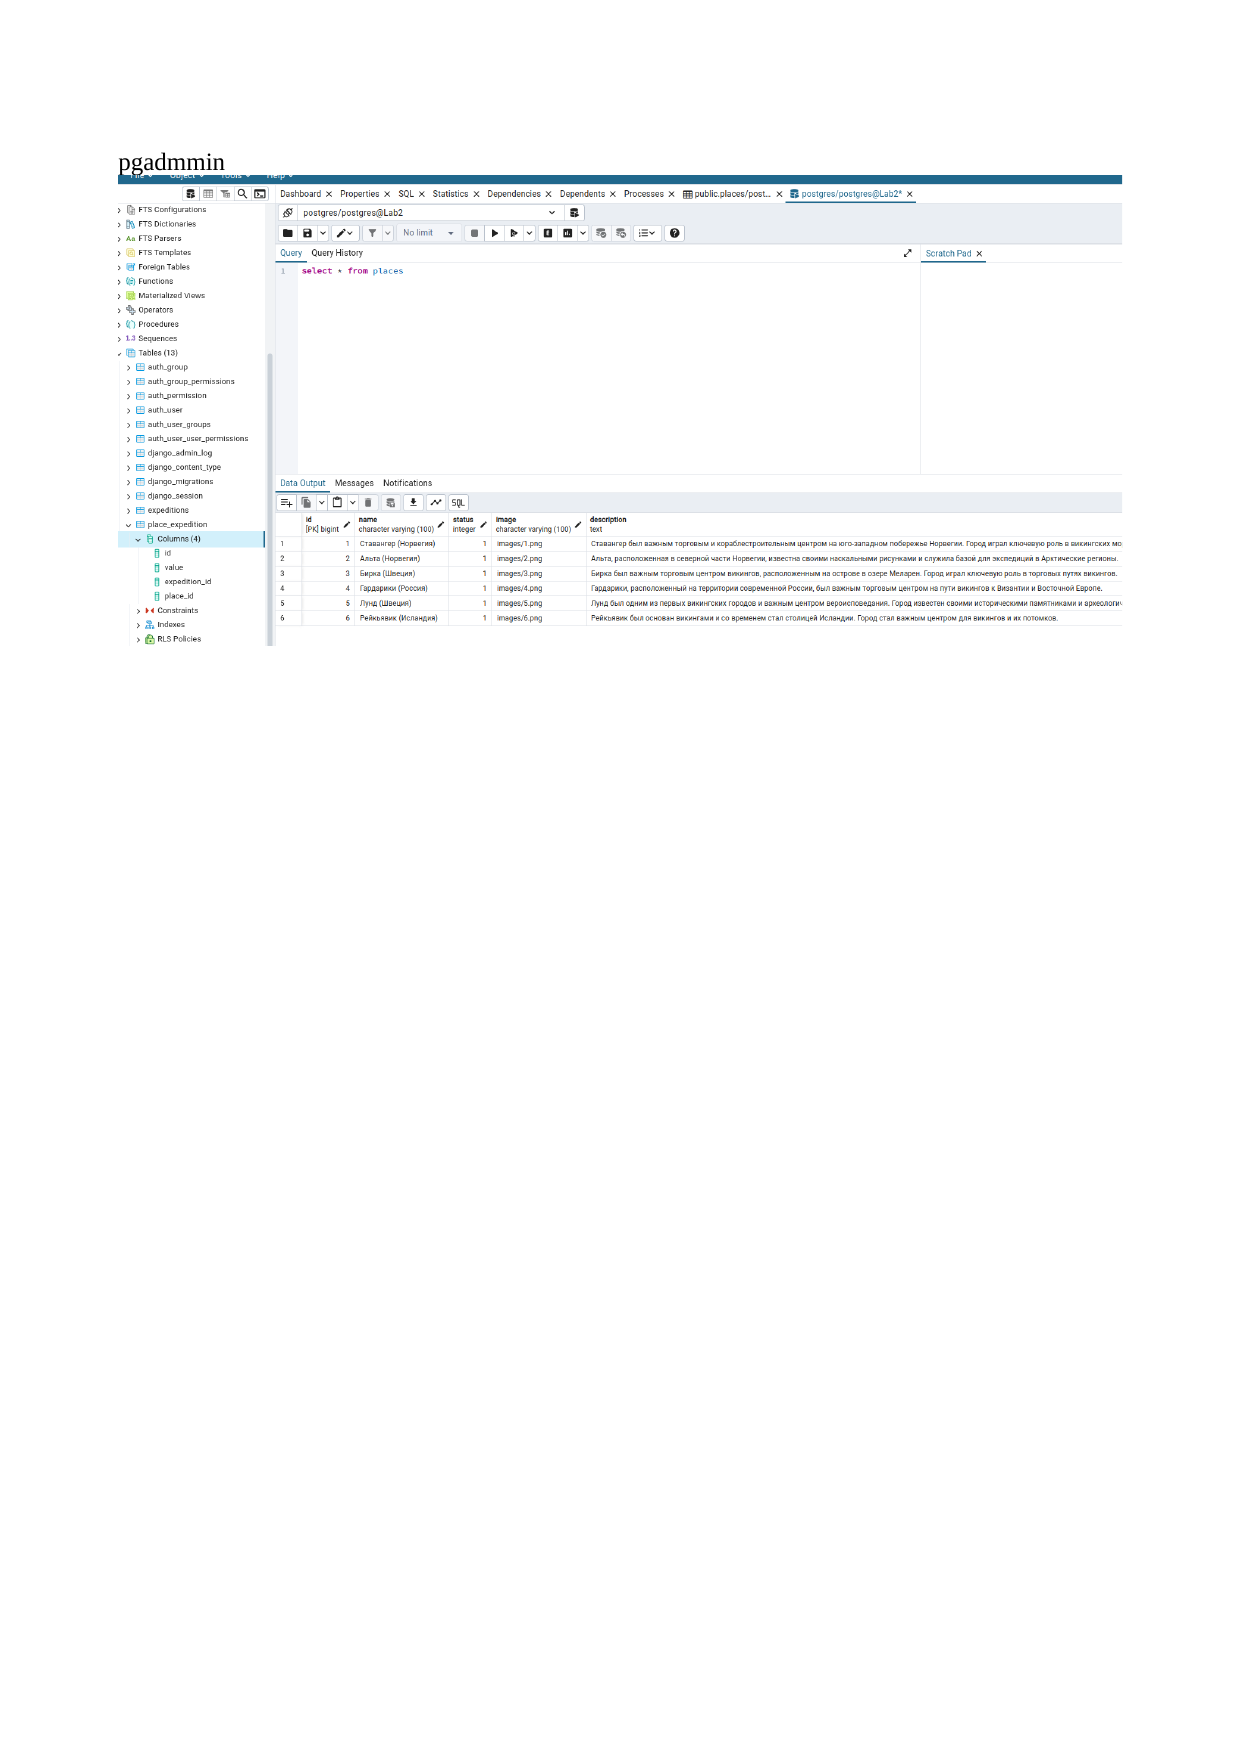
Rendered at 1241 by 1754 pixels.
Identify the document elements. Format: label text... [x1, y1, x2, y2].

text pgadmmin [118, 118, 1122, 175]
picture [118, 175, 1123, 646]
